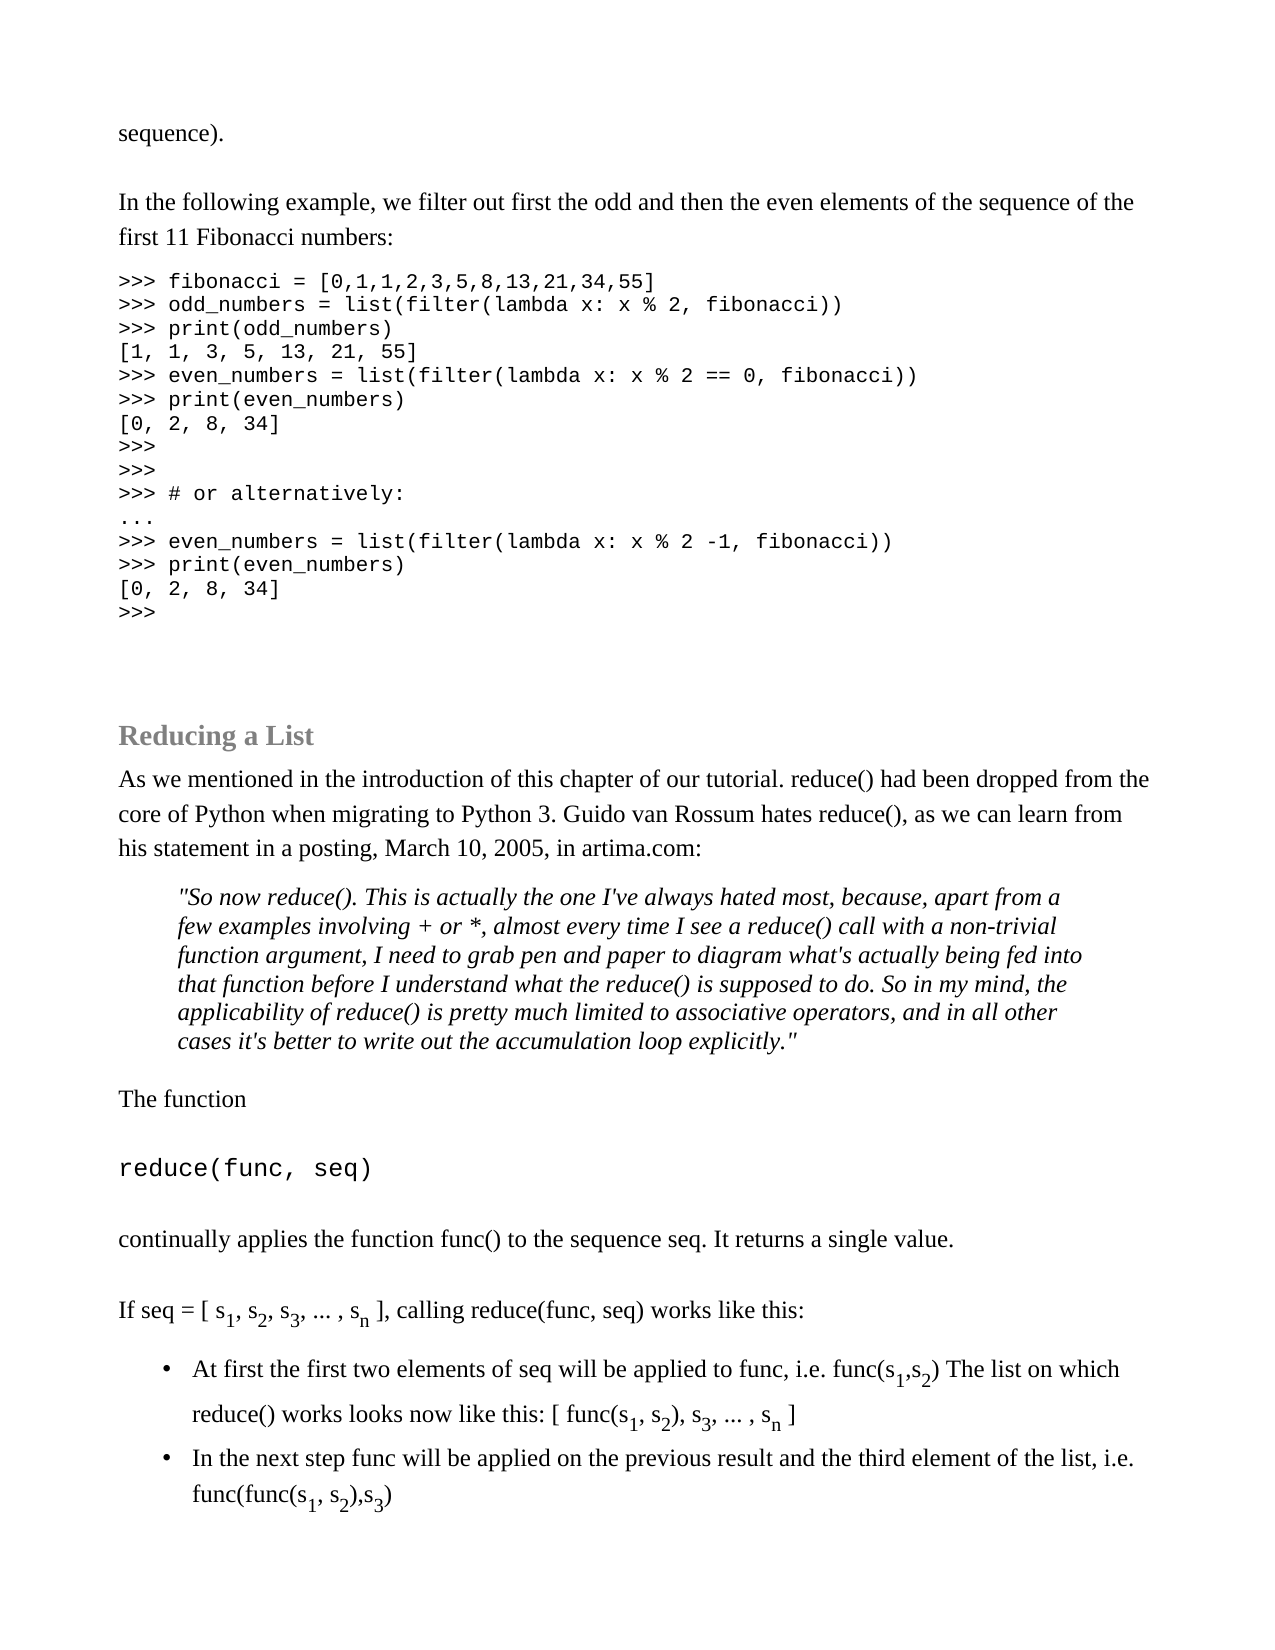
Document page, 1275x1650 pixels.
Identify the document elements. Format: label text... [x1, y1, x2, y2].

text [0, 2, 8, 34] [118, 412, 1157, 436]
text >>> even_numbers = list(filter(lambda x: x % 2 == 0, fibonacci)) [118, 365, 1157, 389]
text >>> fibonacci = [0,1,1,2,3,5,8,13,21,34,55] [118, 271, 1157, 294]
text >>> [118, 436, 1157, 460]
subtitle Reducing a List [118, 718, 1157, 752]
text >>> even_numbers = list(filter(lambda x: x % 2 -1, fibonacci)) [118, 531, 1157, 554]
text "So now reduce(). This is actually the one I've always hated most, because, apart from a few examples involving + or *, almost every time I see a reduce() call with a non-trivial function argument, I need to grab pen and paper to diagram what's actually being fed into that function before I understand what the reduce() is supposed to do. So in my mind, the applicability of reduce() is pretty much limited to associative operators, and in all other cases it's better to write out the accumulation loop explicitly." [177, 882, 1098, 1055]
text As we mentioned in the introduction of this chapter of our tutorial. reduce() had been dropped from the core of Python when migrating to Python 3. Guido van Rossum hates reduce(), as we can learn from his statement in a posting, March 10, 2005, in artima.com: [118, 764, 1157, 862]
text >>> [118, 602, 1157, 625]
text >>> print(odd_numbers) [118, 318, 1157, 342]
text [0, 2, 8, 34] [118, 578, 1157, 602]
text >>> [118, 460, 1157, 483]
text >>> print(even_numbers) [118, 389, 1157, 412]
list In the next step func will be applied on the previous result and the third element of the list, i.e. func(func(s1, s2),s3) [162, 1443, 1157, 1517]
text >>> odd_numbers = list(filter(lambda x: x % 2, fibonacci)) [118, 294, 1157, 318]
text sequence). In the following example, we filter out first the odd and then the even elements of the sequence of the first 11 Fibonacci numbers: [118, 118, 1157, 250]
text >>> # or alternatively: [118, 483, 1157, 507]
text >>> print(even_numbers) [118, 554, 1157, 578]
text The function reduce(func, seq) continually applies the function func() to the sequence seq. It returns a single value. If seq = [ s1, s2, s3, ... , sn ], calling reduce(func, seq) works like this: [118, 1084, 1157, 1332]
text [1, 1, 3, 5, 13, 21, 55] [118, 342, 1157, 365]
list At first the first two elements of seq will be applied to func, i.e. func(s1,s2) The list on which reduce() works looks now like this: [ func(s1, s2), s3, ... , sn ] [162, 1354, 1157, 1436]
text ... [118, 507, 1157, 531]
